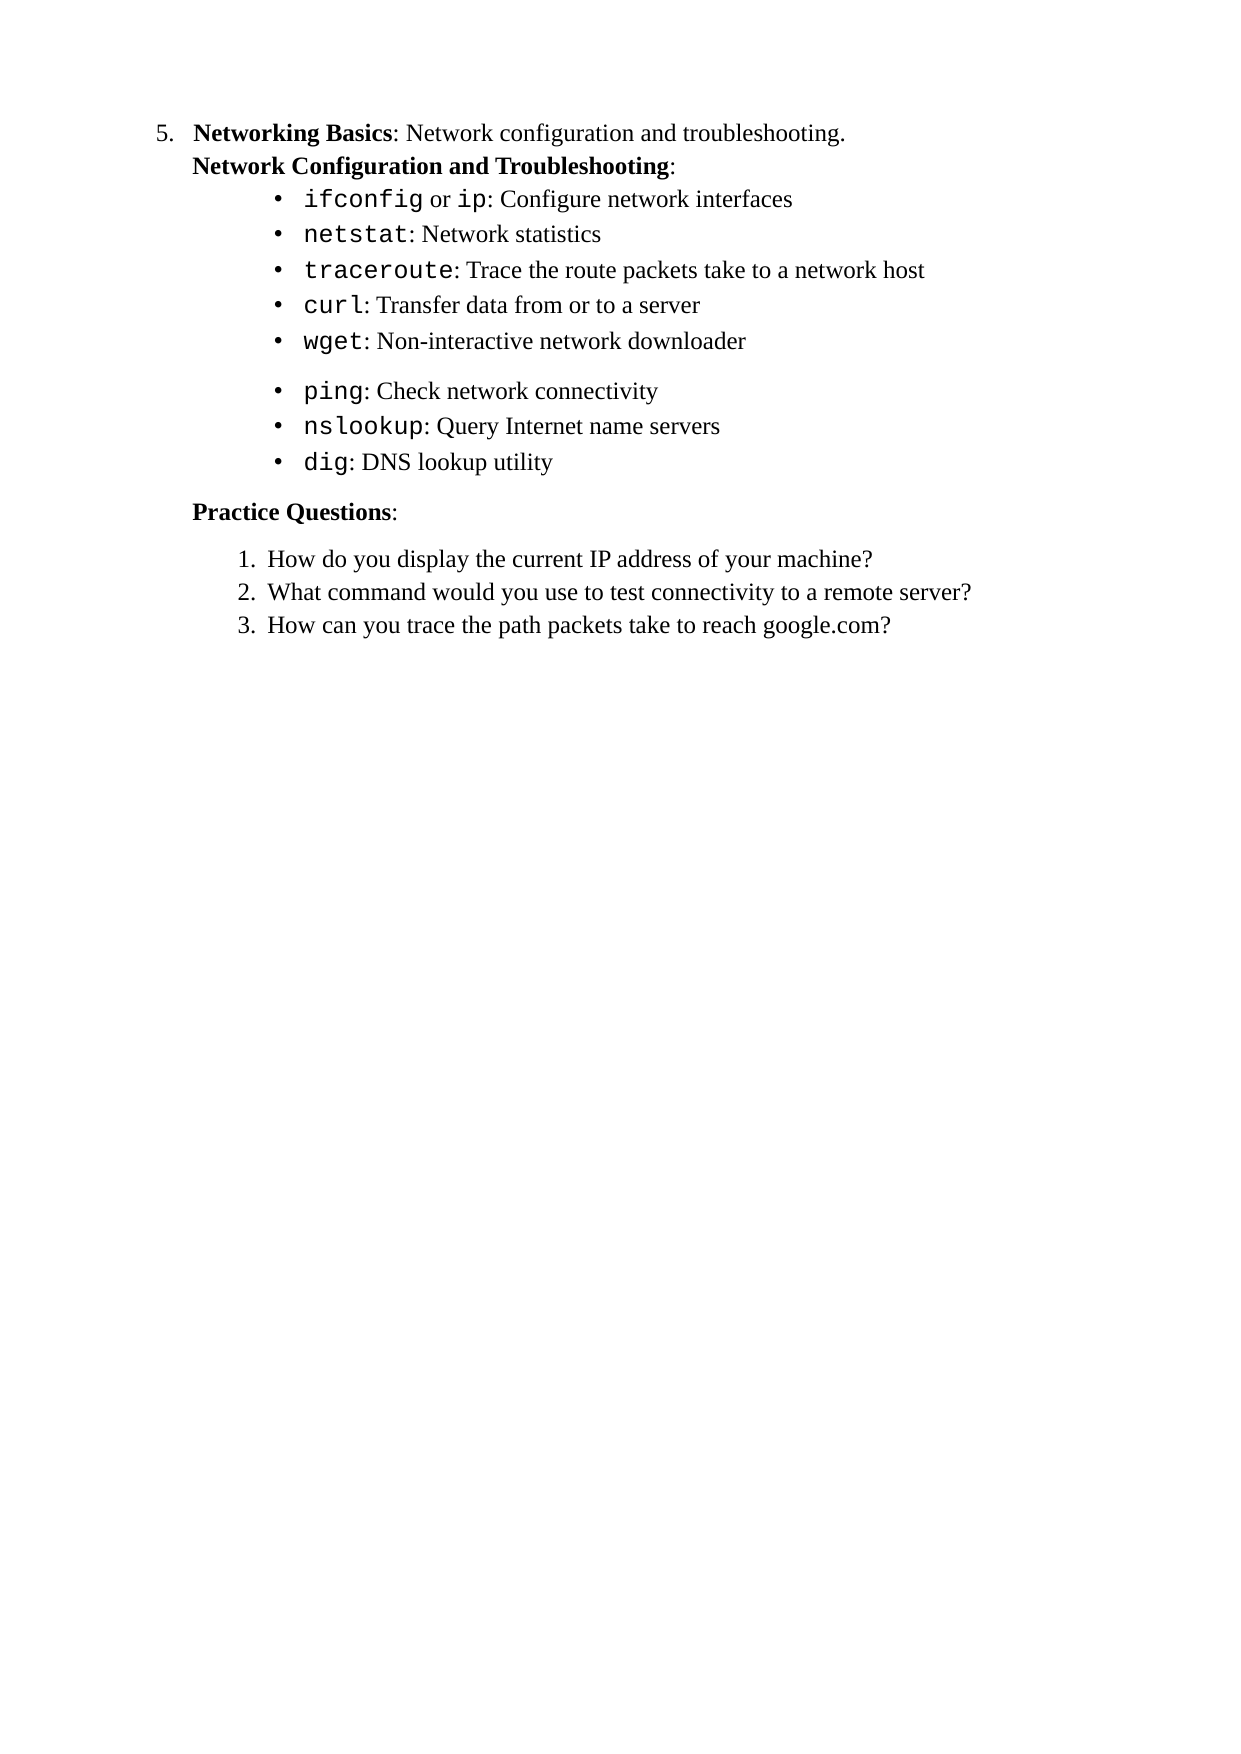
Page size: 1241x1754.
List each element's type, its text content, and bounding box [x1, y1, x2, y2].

list What command would you use to test connectivity to a remote server? [237, 577, 1122, 606]
list curl: Transfer data from or to a server [274, 290, 1122, 321]
list How do you display the current IP address of your machine? [237, 544, 1122, 573]
list traceroute: Trace the route packets take to a network host [274, 255, 1122, 286]
list dig: DNS lookup utility [274, 447, 1122, 477]
text Network Configuration and Troubleshooting: [118, 151, 1122, 180]
list wget: Non-interactive network downloader [274, 326, 1122, 357]
list Networking Basics: Network configuration and troubleshooting. [156, 118, 1122, 147]
list nslookup: Query Internet name servers [274, 411, 1122, 442]
list ping: Check network connectivity [274, 376, 1122, 407]
list How can you trace the path packets take to reach google.com? [237, 610, 1122, 639]
text Practice Questions: [118, 497, 1122, 525]
list ifconfig or ip: Configure network interfaces [274, 184, 1122, 215]
list netstat: Network statistics [274, 219, 1122, 250]
